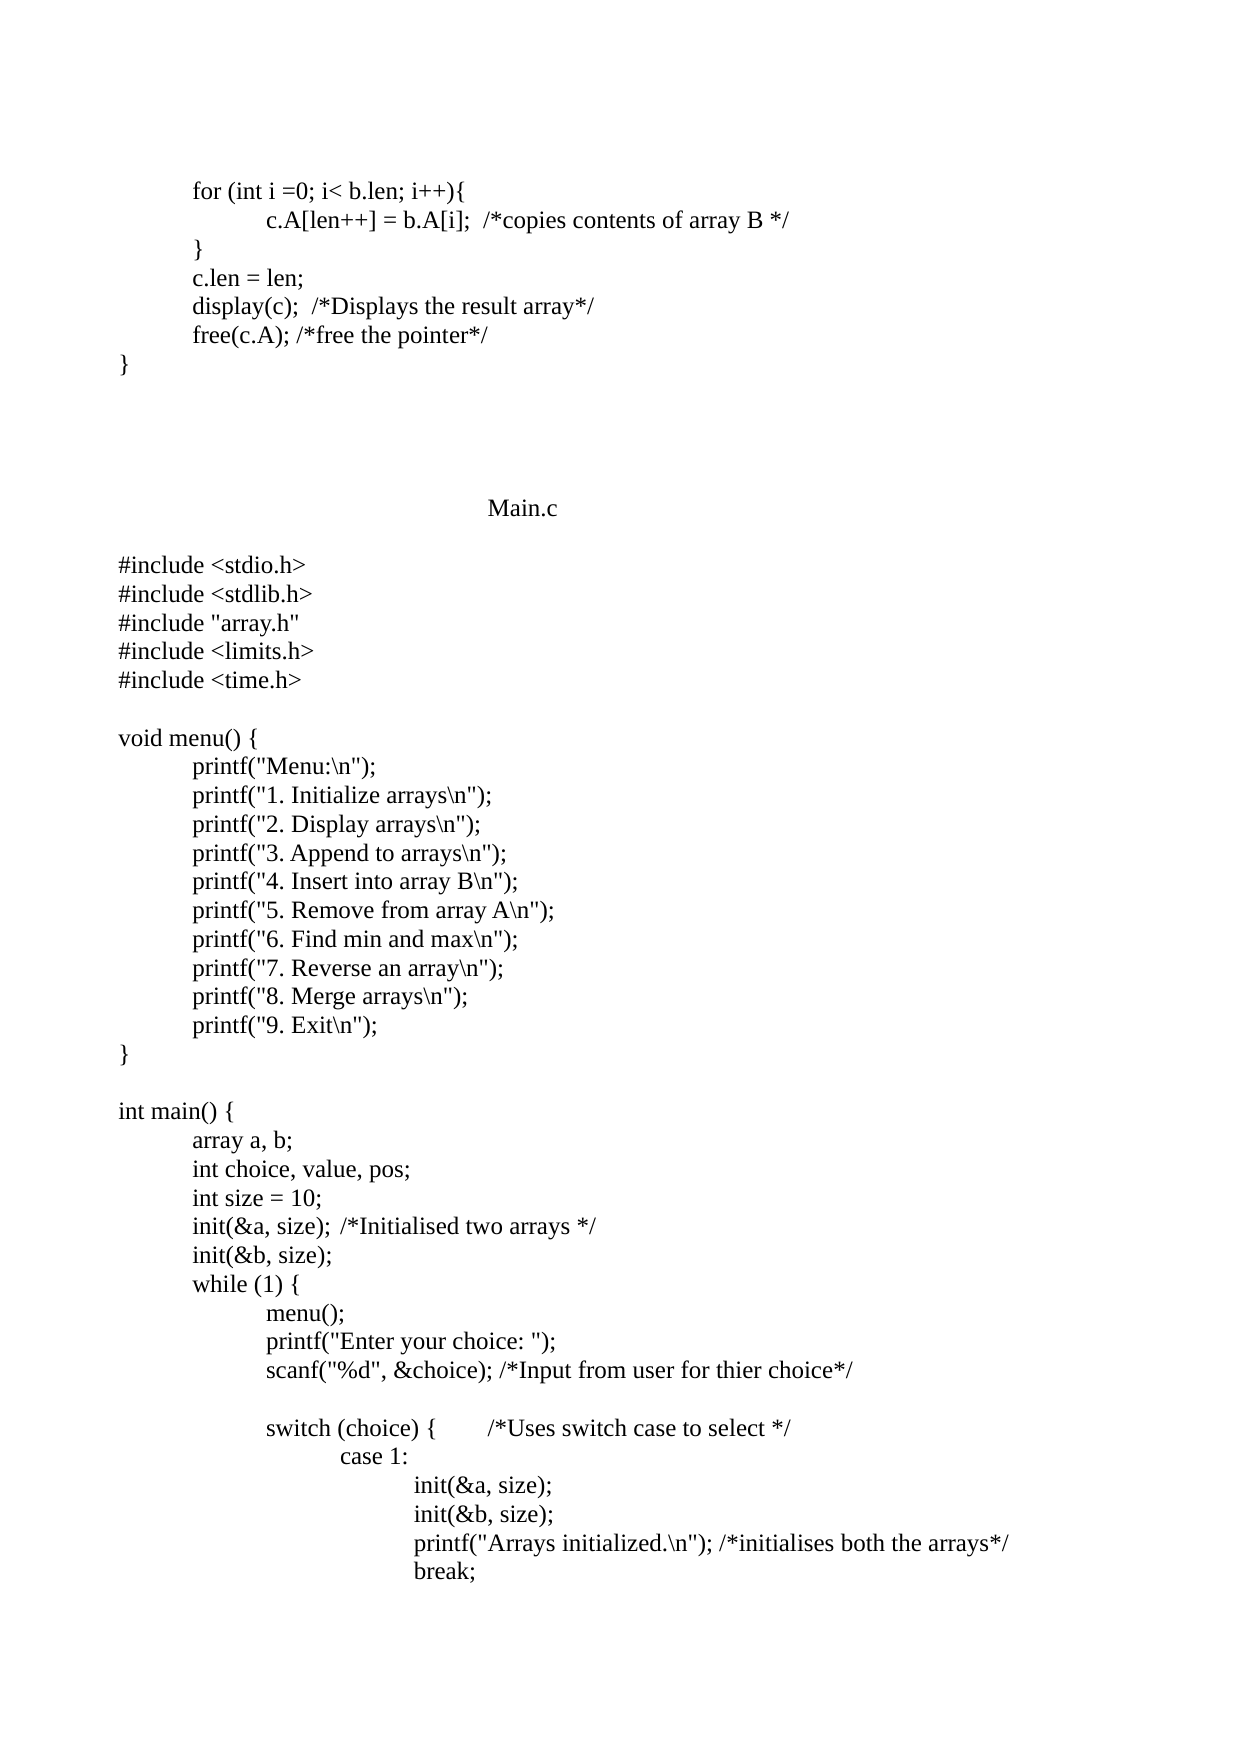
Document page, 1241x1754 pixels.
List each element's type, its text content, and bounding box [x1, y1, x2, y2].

text printf("Menu:\n"); [118, 751, 1122, 780]
text } [118, 349, 1122, 464]
text c.A[len++] = b.A[i]; /*copies contents of array B */ [118, 205, 1122, 234]
text init(&a, size); /*Initialised two arrays */ [118, 1211, 1122, 1240]
text menu(); [118, 1298, 1122, 1326]
text printf("1. Initialize arrays\n"); [118, 780, 1122, 809]
text #include <limits.h> [118, 636, 1122, 665]
text init(&b, size); [118, 1499, 1122, 1528]
text array a, b; [118, 1125, 1122, 1154]
text int main() { [118, 1096, 1122, 1125]
text case 1: [118, 1441, 1122, 1470]
text break; [118, 1556, 1122, 1585]
text printf("Enter your choice: "); [118, 1326, 1122, 1355]
text printf("6. Find min and max\n"); [118, 924, 1122, 953]
text printf("3. Append to arrays\n"); [118, 838, 1122, 866]
text printf("2. Display arrays\n"); [118, 809, 1122, 838]
text printf("7. Reverse an array\n"); [118, 953, 1122, 981]
text scanf("%d", &choice); /*Input from user for thier choice*/ [118, 1355, 1122, 1384]
text #include <time.h> [118, 665, 1122, 694]
text #include <stdio.h> [118, 550, 1122, 579]
text void menu() { [118, 723, 1122, 751]
text c.len = len; [118, 263, 1122, 291]
text printf("5. Remove from array A\n"); [118, 895, 1122, 924]
text switch (choice) { /*Uses switch case to select */ [118, 1413, 1122, 1441]
text printf("8. Merge arrays\n"); [118, 981, 1122, 1010]
text init(&a, size); [118, 1470, 1122, 1499]
text int choice, value, pos; [118, 1154, 1122, 1183]
text #include "array.h" [118, 608, 1122, 636]
text while (1) { [118, 1269, 1122, 1298]
text display(c); /*Displays the result array*/ [118, 291, 1122, 320]
text printf("9. Exit\n"); [118, 1010, 1122, 1039]
text for (int i =0; i< b.len; i++){ [118, 176, 1122, 205]
text printf("Arrays initialized.\n"); /*initialises both the arrays*/ [118, 1528, 1122, 1556]
text } [118, 234, 1122, 263]
text #include <stdlib.h> [118, 579, 1122, 608]
text Main.c [118, 493, 1122, 521]
text printf("4. Insert into array B\n"); [118, 866, 1122, 895]
text } [118, 1039, 1122, 1068]
text int size = 10; [118, 1183, 1122, 1211]
text free(c.A); /*free the pointer*/ [118, 320, 1122, 349]
text init(&b, size); [118, 1240, 1122, 1269]
